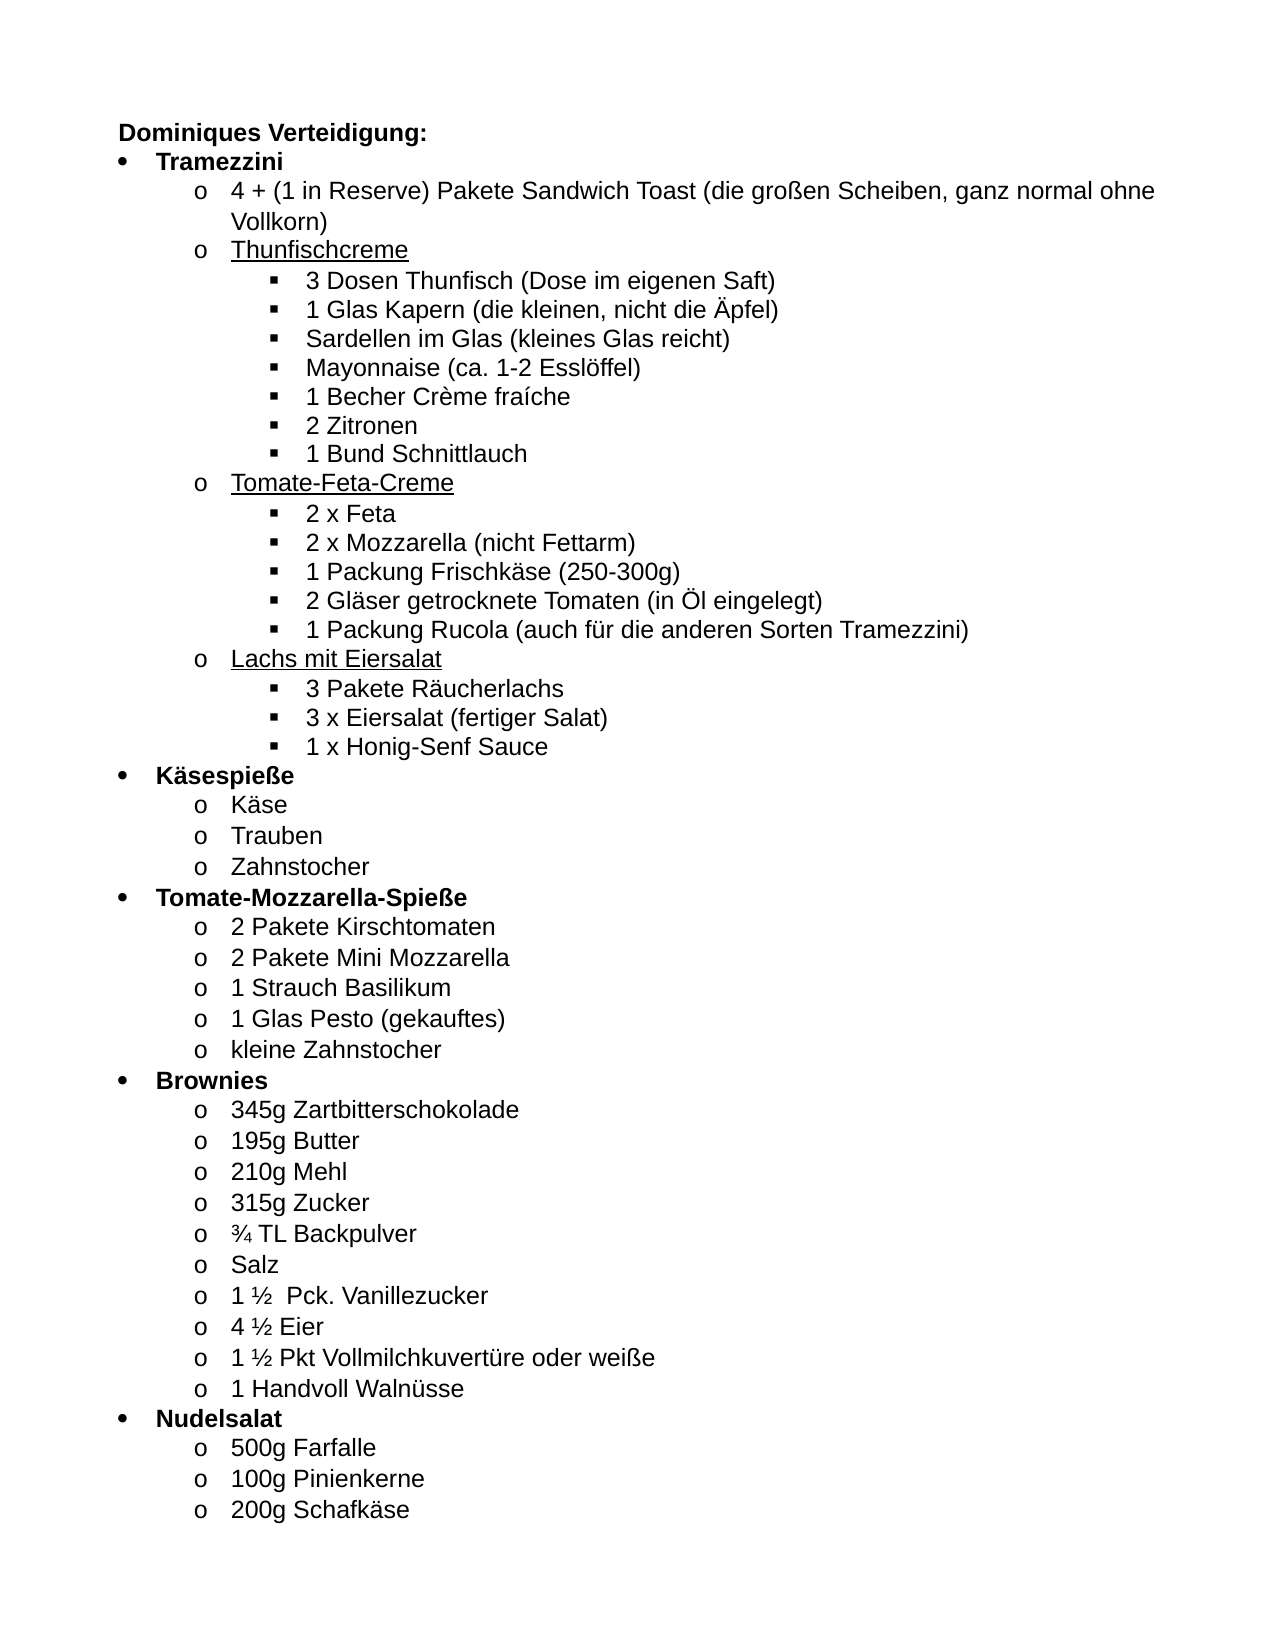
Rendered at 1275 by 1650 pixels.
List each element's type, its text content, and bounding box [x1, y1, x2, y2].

list 100g Pinienkerne [193, 1464, 1157, 1495]
list kleine Zahnstocher [193, 1035, 1157, 1066]
list 3 Dosen Thunfisch (Dose im eigenen Saft) [268, 266, 1157, 295]
list 315g Zucker [193, 1188, 1157, 1219]
list 2 Zitronen [268, 411, 1157, 439]
list Tramezzini [118, 147, 1157, 176]
list Salz [193, 1250, 1157, 1281]
list 1 Strauch Basilikum [193, 973, 1157, 1004]
list 1 Handvoll Walnüsse [193, 1373, 1157, 1404]
list 2 Gläser getrocknete Tomaten (in Öl eingelegt) [268, 586, 1157, 615]
list 4 ½ Eier [193, 1312, 1157, 1343]
list 1 ½ Pck. Vanillezucker [193, 1281, 1157, 1312]
list Tomate-Feta-Creme [193, 468, 1157, 499]
list Tomate-Mozzarella-Spieße [118, 883, 1157, 912]
list Nudelsalat [118, 1404, 1157, 1433]
list Mayonnaise (ca. 1-2 Esslöffel) [268, 353, 1157, 382]
list Brownies [118, 1066, 1157, 1095]
list 2 x Mozzarella (nicht Fettarm) [268, 528, 1157, 557]
list 3 x Eiersalat (fertiger Salat) [268, 703, 1157, 732]
list 2 Pakete Kirschtomaten [193, 912, 1157, 942]
list 3 Pakete Räucherlachs [268, 674, 1157, 703]
list Lachs mit Eiersalat [193, 643, 1157, 674]
list Trauben [193, 821, 1157, 852]
list 345g Zartbitterschokolade [193, 1095, 1157, 1126]
list 1 Bund Schnittlauch [268, 439, 1157, 468]
list 2 x Feta [268, 499, 1157, 528]
list 1 x Honig-Senf Sauce [268, 732, 1157, 761]
subtitle Dominiques Verteidigung: [118, 118, 1157, 147]
list Thunfischcreme [193, 235, 1157, 266]
list 500g Farfalle [193, 1433, 1157, 1464]
list 1 Glas Pesto (gekauftes) [193, 1004, 1157, 1035]
list Käsespieße [118, 761, 1157, 790]
list 4 + (1 in Reserve) Pakete Sandwich Toast (die großen Scheiben, ganz normal ohne Vollkorn) [193, 176, 1157, 235]
list 2 Pakete Mini Mozzarella [193, 942, 1157, 973]
list 210g Mehl [193, 1157, 1157, 1188]
list Sardellen im Glas (kleines Glas reicht) [268, 324, 1157, 353]
list Zahnstocher [193, 852, 1157, 883]
list Käse [193, 790, 1157, 821]
list 1 Packung Frischkäse (250-300g) [268, 557, 1157, 586]
list 1 Glas Kapern (die kleinen, nicht die Äpfel) [268, 295, 1157, 324]
list 1 Becher Crème fraíche [268, 382, 1157, 411]
list 1 Packung Rucola (auch für die anderen Sorten Tramezzini) [268, 615, 1157, 643]
list 1 ½ Pkt Vollmilchkuvertüre oder weiße [193, 1343, 1157, 1373]
list 200g Schafkäse [193, 1495, 1157, 1526]
list 195g Butter [193, 1126, 1157, 1157]
list ¾ TL Backpulver [193, 1219, 1157, 1250]
